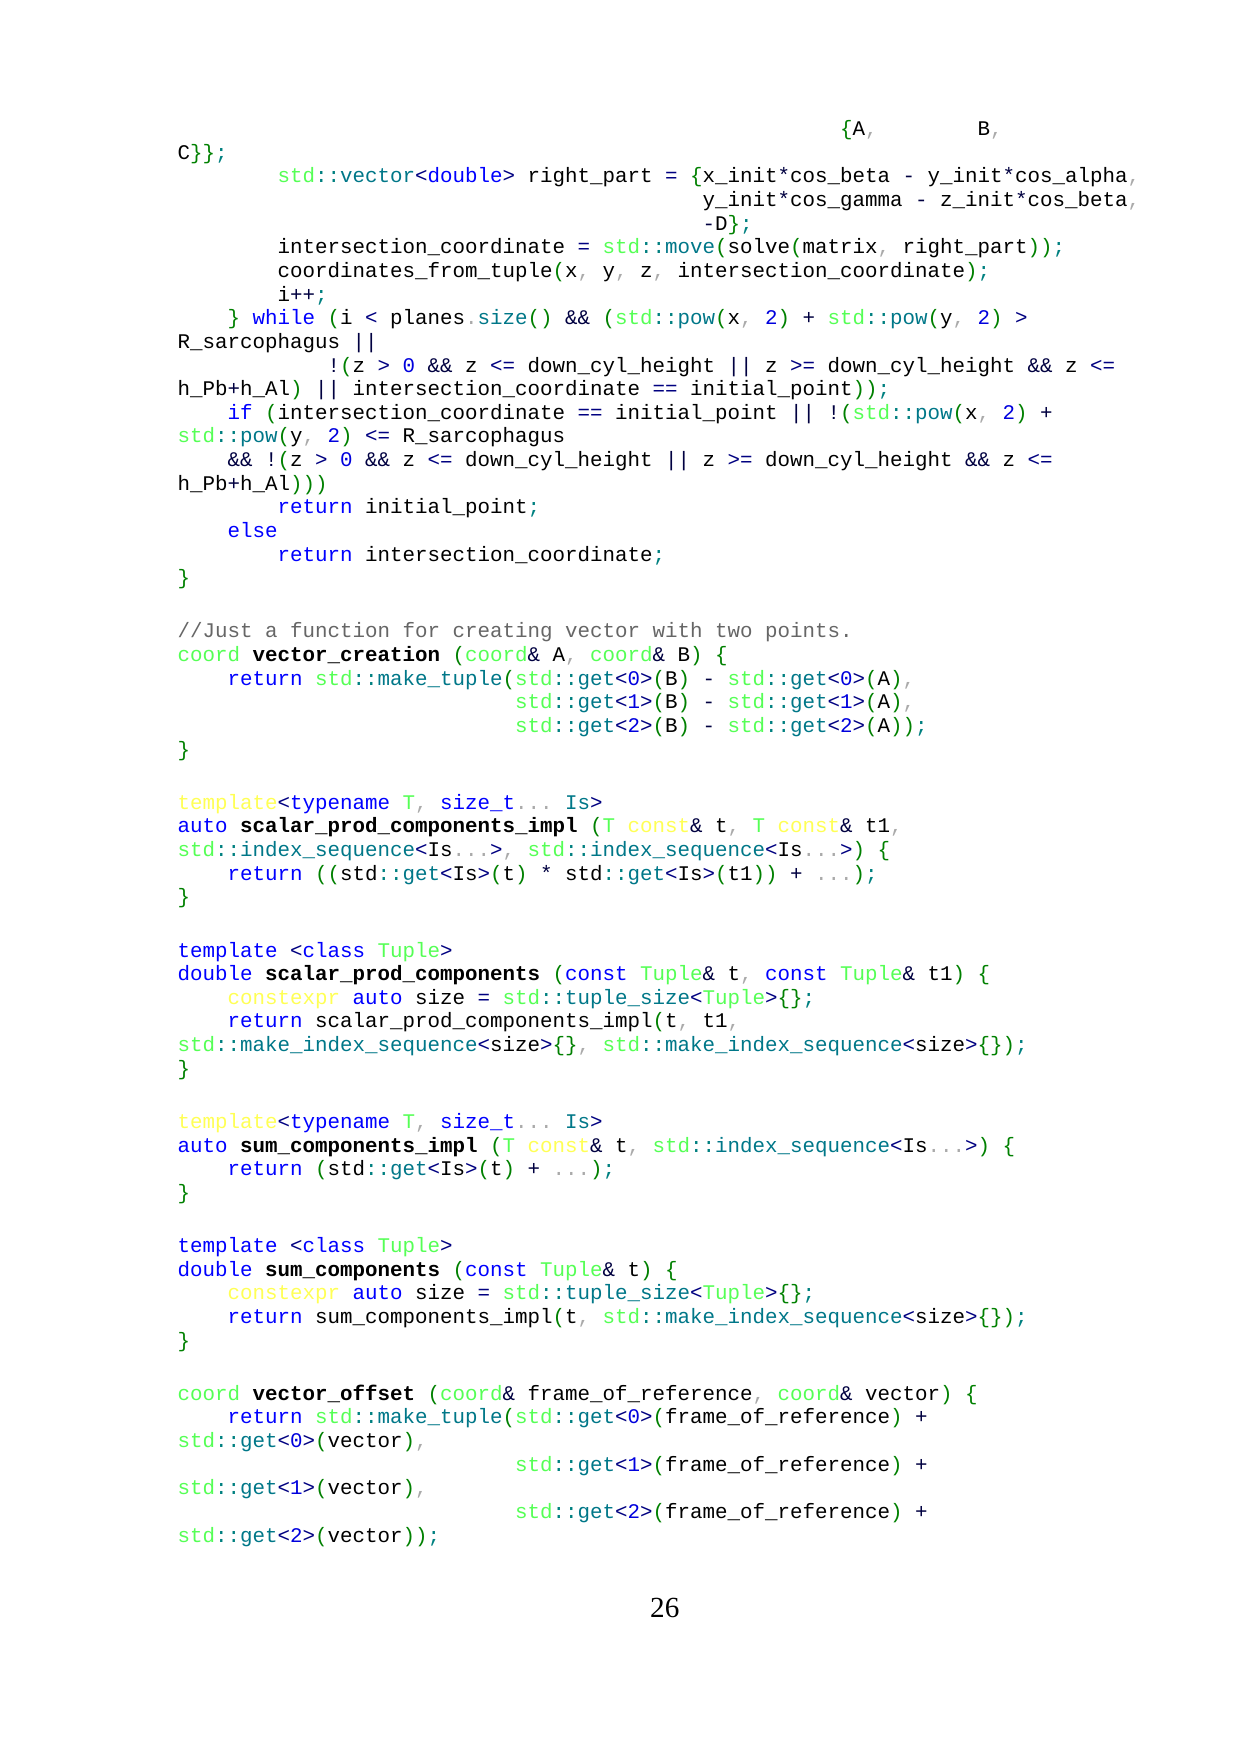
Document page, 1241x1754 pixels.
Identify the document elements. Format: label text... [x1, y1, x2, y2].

text return sum_components_impl(t, std::make_index_sequence<size>{}); [177, 1306, 1152, 1329]
text coordinates_from_tuple(x, y, z, intersection_coordinate); [177, 260, 1152, 284]
text } while (i < planes.size() && (std::pow(x, 2) + std::pow(y, 2) > R_sarcophagus || [177, 307, 1152, 354]
text && !(z > 0 && z <= down_cyl_height || z >= down_cyl_height && z <= h_Pb+h_Al))) [177, 449, 1152, 496]
text std::get<1>(B) - std::get<1>(A), [177, 691, 1152, 715]
text } [177, 1182, 1152, 1206]
text template <class Tuple> [177, 939, 1152, 963]
text template <class Tuple> [177, 1235, 1152, 1259]
text return scalar_prod_components_impl(t, t1, std::make_index_sequence<size>{}, std::make_index_sequence<size>{}); [177, 1011, 1152, 1058]
text coord vector_offset (coord& frame_of_reference, coord& vector) { [177, 1383, 1152, 1406]
text {A, B, C}}; [177, 118, 1152, 165]
text return std::make_tuple(std::get<0>(B) - std::get<0>(A), [177, 668, 1152, 691]
text intersection_coordinate = std::move(solve(matrix, right_part)); [177, 236, 1152, 260]
text else [177, 520, 1152, 544]
text } [177, 886, 1152, 910]
text -D}; [177, 213, 1152, 236]
text template<typename T, size_t... Is> [177, 792, 1152, 816]
text double scalar_prod_components (const Tuple& t, const Tuple& t1) { [177, 963, 1152, 987]
text std::get<2>(B) - std::get<2>(A)); [177, 715, 1152, 739]
text //Just a function for creating vector with two points. [177, 621, 1152, 644]
text coord vector_creation (coord& A, coord& B) { [177, 644, 1152, 668]
text template<typename T, size_t... Is> [177, 1111, 1152, 1134]
text constexpr auto size = std::tuple_size<Tuple>{}; [177, 987, 1152, 1011]
text double sum_components (const Tuple& t) { [177, 1259, 1152, 1282]
text return initial_point; [177, 496, 1152, 520]
text auto sum_components_impl (T const& t, std::index_sequence<Is...>) { [177, 1134, 1152, 1158]
text auto scalar_prod_components_impl (T const& t, T const& t1, std::index_sequence<Is...>, std::index_sequence<Is...>) { [177, 816, 1152, 863]
text if (intersection_coordinate == initial_point || !(std::pow(x, 2) + std::pow(y, 2) <= R_sarcophagus [177, 402, 1152, 449]
text i++; [177, 284, 1152, 307]
text std::vector<double> right_part = {x_init*cos_beta - y_init*cos_alpha, [177, 165, 1152, 189]
text } [177, 1058, 1152, 1081]
text return std::make_tuple(std::get<0>(frame_of_reference) + std::get<0>(vector), [177, 1406, 1152, 1454]
text return ((std::get<Is>(t) * std::get<Is>(t1)) + ...); [177, 863, 1152, 886]
text std::get<1>(frame_of_reference) + std::get<1>(vector), [177, 1454, 1152, 1501]
text return intersection_coordinate; [177, 544, 1152, 567]
text std::get<2>(frame_of_reference) + std::get<2>(vector)); [177, 1501, 1152, 1548]
text y_init*cos_gamma - z_init*cos_beta, [177, 189, 1152, 213]
text !(z > 0 && z <= down_cyl_height || z >= down_cyl_height && z <= h_Pb+h_Al) || intersection_coordinate == initial_point)); [177, 354, 1152, 402]
text constexpr auto size = std::tuple_size<Tuple>{}; [177, 1282, 1152, 1306]
text } [177, 1329, 1152, 1353]
text return (std::get<Is>(t) + ...); [177, 1158, 1152, 1182]
text } [177, 567, 1152, 591]
text } [177, 739, 1152, 762]
